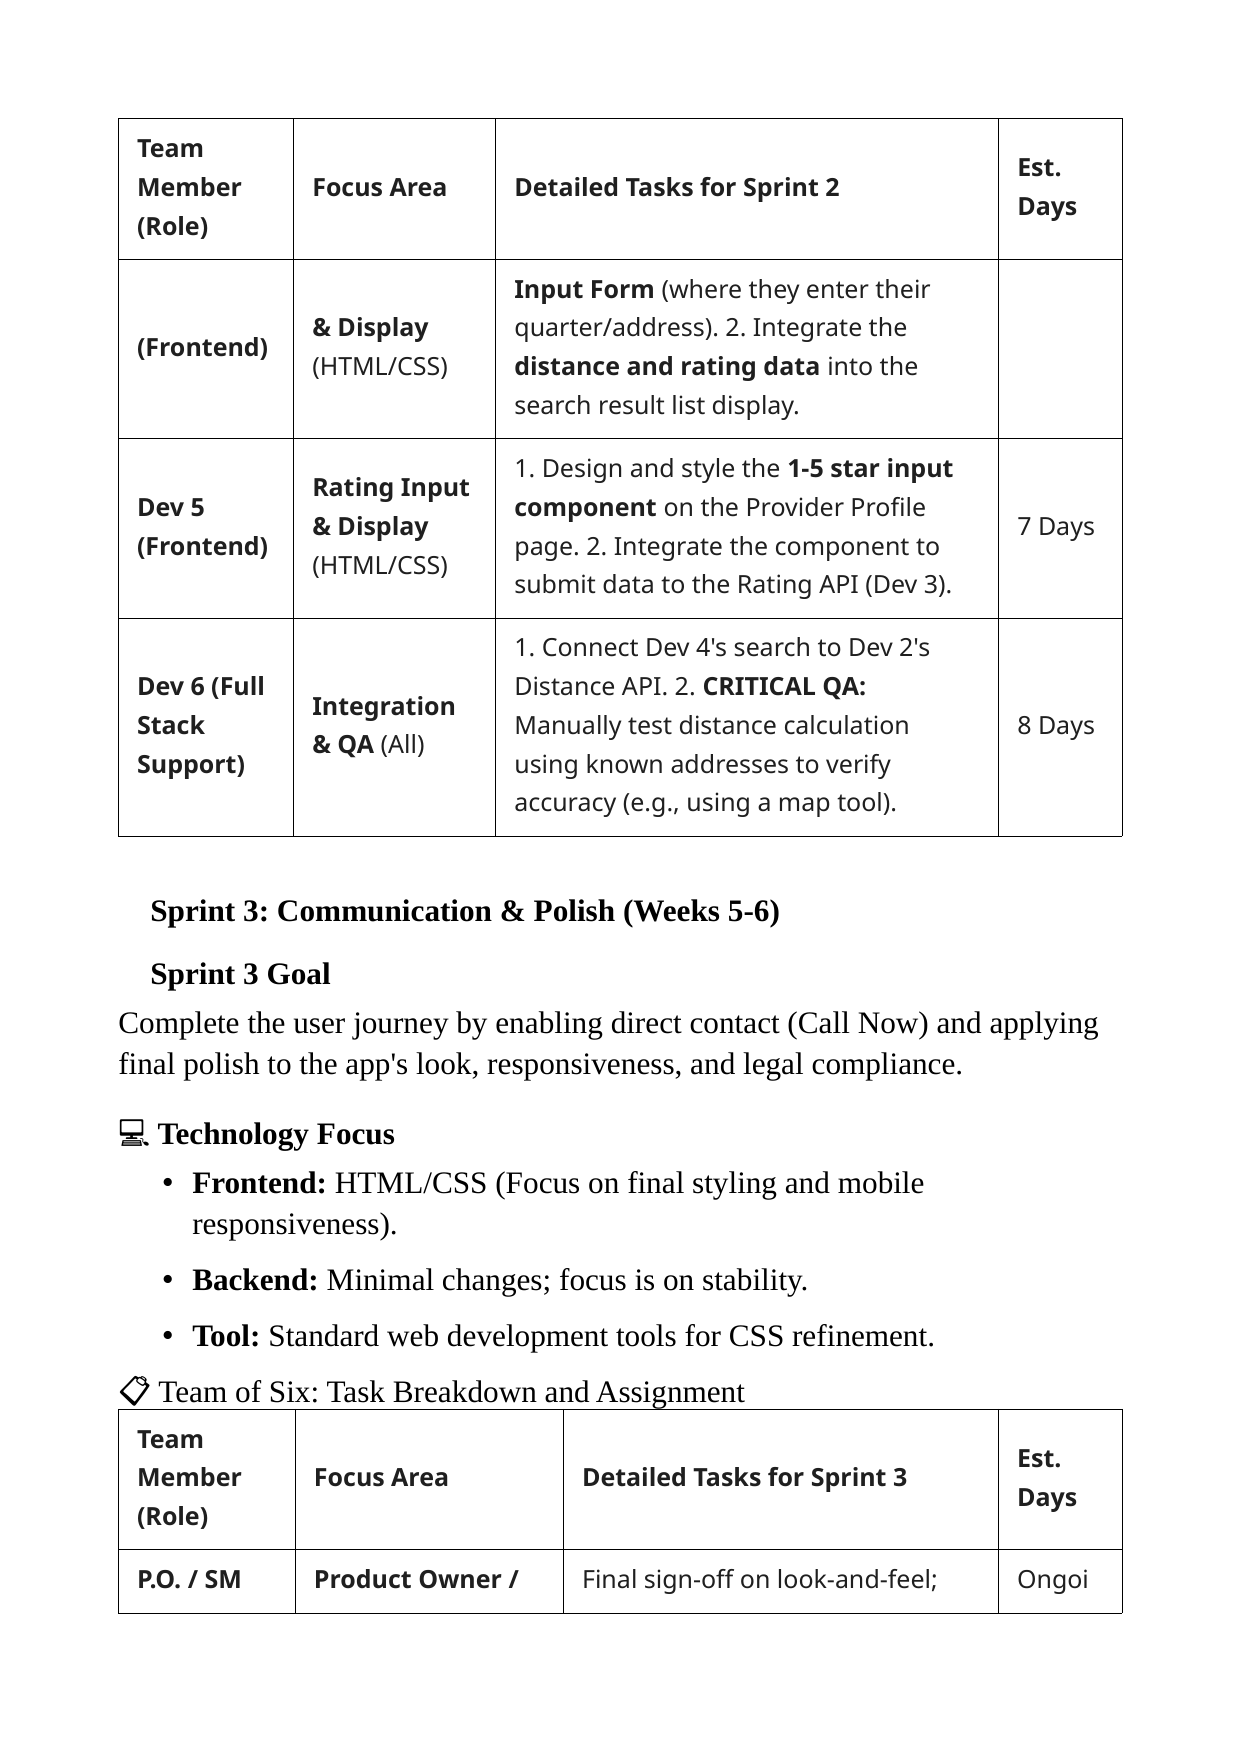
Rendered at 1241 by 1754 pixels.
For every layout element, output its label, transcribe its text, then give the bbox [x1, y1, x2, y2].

table_header Est. Days [999, 119, 1122, 259]
table_header Team Member (Role) [119, 119, 293, 259]
table_header Focus Area [294, 119, 495, 259]
table_cell (Frontend) [119, 260, 293, 438]
table_cell 1. Connect Dev 4's search to Dev 2's Distance API. 2. CRITICAL QA: Manually test distance calculation using known addresses to verify accuracy (e.g., using a map tool). [496, 619, 998, 836]
table_cell Input Form (where they enter their quarter/address). 2. Integrate the distance and rating data into the search result list display. [496, 260, 998, 438]
table_header Detailed Tasks for Sprint 2 [496, 119, 998, 259]
table_header Team Member (Role) [119, 1410, 295, 1549]
text 📋 Team of Six: Task Breakdown and Assignment [118, 1373, 1122, 1409]
table_cell P.O. / SM [119, 1550, 295, 1612]
table_header Focus Area [296, 1410, 563, 1549]
table_cell 7 Days [999, 439, 1122, 617]
table_header Est. Days [999, 1410, 1122, 1549]
table_header Detailed Tasks for Sprint 3 [564, 1410, 998, 1549]
table_cell 8 Days [999, 619, 1122, 836]
subtitle 💻 Technology Focus [118, 1116, 1122, 1152]
list Frontend: HTML/CSS (Focus on final styling and mobile responsiveness). [162, 1164, 1122, 1241]
subtitle 🎯 Sprint 3 Goal [118, 956, 1122, 991]
text Complete the user journey by enabling direct contact (Call Now) and applying final polish to the app's look, responsiveness, and legal compliance. [118, 1004, 1122, 1081]
list Tool: Standard web development tools for CSS refinement. [162, 1317, 1122, 1353]
table_cell Dev 6 (Full Stack Support) [119, 619, 293, 836]
table_cell Dev 5 (Frontend) [119, 439, 293, 617]
subtitle 🏃 Sprint 3: Communication & Polish (Weeks 5-6) [118, 892, 1122, 928]
table_cell Integration & QA (All) [294, 619, 495, 836]
table_cell 1. Design and style the 1-5 star input component on the Provider Profile page. 2. Integrate the component to submit data to the Rating API (Dev 3). [496, 439, 998, 617]
table_cell [999, 260, 1122, 438]
table_cell Ongoi [999, 1550, 1122, 1612]
list Backend: Minimal changes; focus is on stability. [162, 1261, 1122, 1297]
table_cell Product Owner / [296, 1550, 563, 1612]
table_cell Final sign-off on look-and-feel; [564, 1550, 998, 1612]
table_cell & Display (HTML/CSS) [294, 260, 495, 438]
table_cell Rating Input & Display (HTML/CSS) [294, 439, 495, 617]
